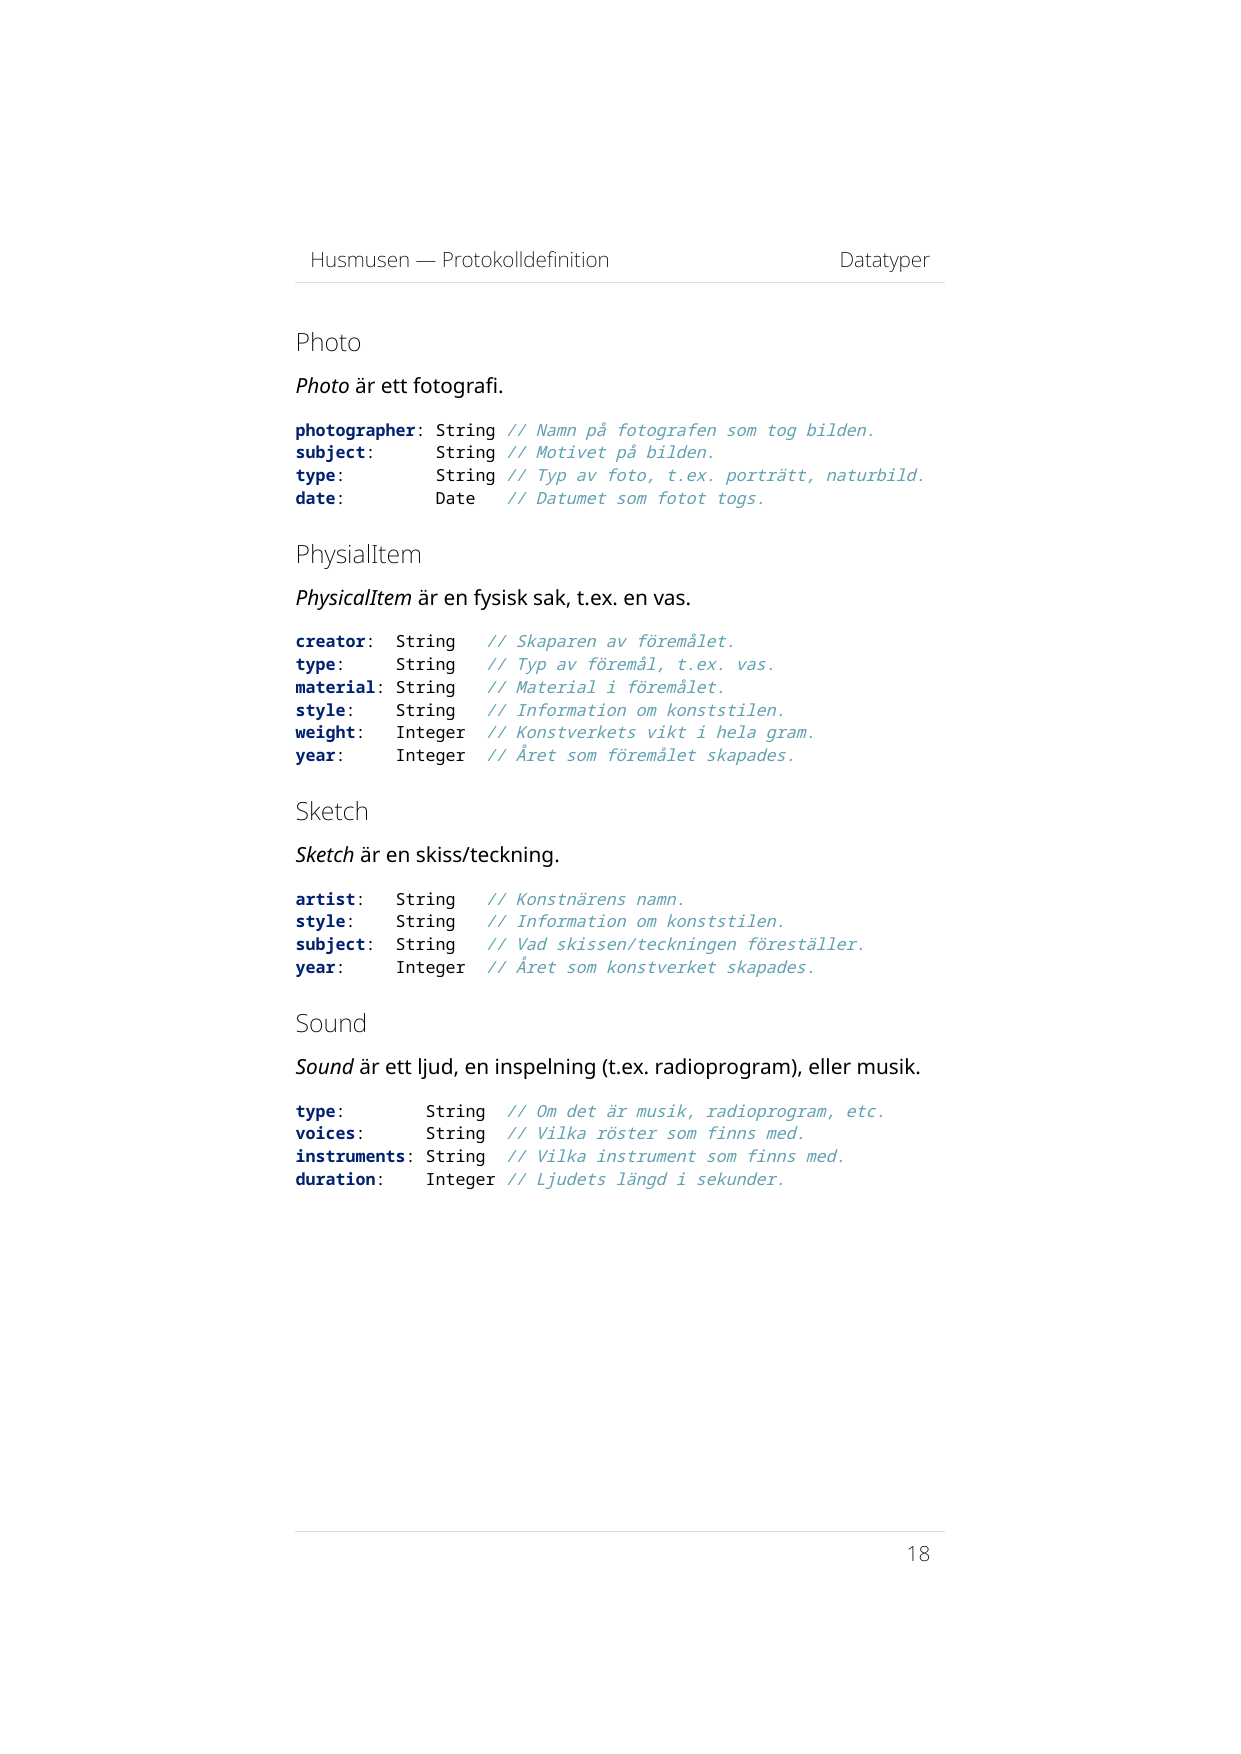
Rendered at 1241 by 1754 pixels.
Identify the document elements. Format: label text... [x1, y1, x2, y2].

text year: Integer // Året som konstverket skapades. [295, 956, 945, 978]
text artist: String // Konstnärens namn. [295, 887, 945, 910]
text subject: String // Motivet på bilden. [295, 441, 945, 464]
text voices: String // Vilka röster som finns med. [295, 1122, 945, 1145]
text date: Date // Datumet som fotot togs. [295, 486, 945, 509]
text PhysicalItem är en fysisk sak, t.ex. en vas. [295, 583, 945, 611]
text duration: Integer // Ljudets längd i sekunder. [295, 1167, 945, 1190]
text type: String // Typ av föremål, t.ex. vas. [295, 653, 945, 676]
text style: String // Information om konststilen. [295, 910, 945, 933]
text creator: String // Skaparen av föremålet. [295, 630, 945, 653]
text style: String // Information om konststilen. [295, 698, 945, 721]
text Sound är ett ljud, en inspelning (t.ex. radioprogram), eller musik. [295, 1052, 945, 1081]
text Photo är ett fotografi. [295, 371, 945, 399]
text subject: String // Vad skissen/teckningen föreställer. [295, 933, 945, 956]
text type: String // Om det är musik, radioprogram, etc. [295, 1099, 945, 1122]
text year: Integer // Året som föremålet skapades. [295, 744, 945, 766]
text instruments: String // Vilka instrument som finns med. [295, 1145, 945, 1167]
subtitle Sound [295, 1006, 945, 1039]
text weight: Integer // Konstverkets vikt i hela gram. [295, 721, 945, 744]
subtitle Photo [295, 324, 945, 358]
text material: String // Material i föremålet. [295, 676, 945, 698]
text photographer: String // Namn på fotografen som tog bilden. [295, 418, 945, 441]
subtitle Sketch [295, 794, 945, 828]
text Sketch är en skiss/teckning. [295, 840, 945, 869]
text type: String // Typ av foto, t.ex. porträtt, naturbild. [295, 464, 945, 486]
subtitle PhysialItem [295, 536, 945, 570]
